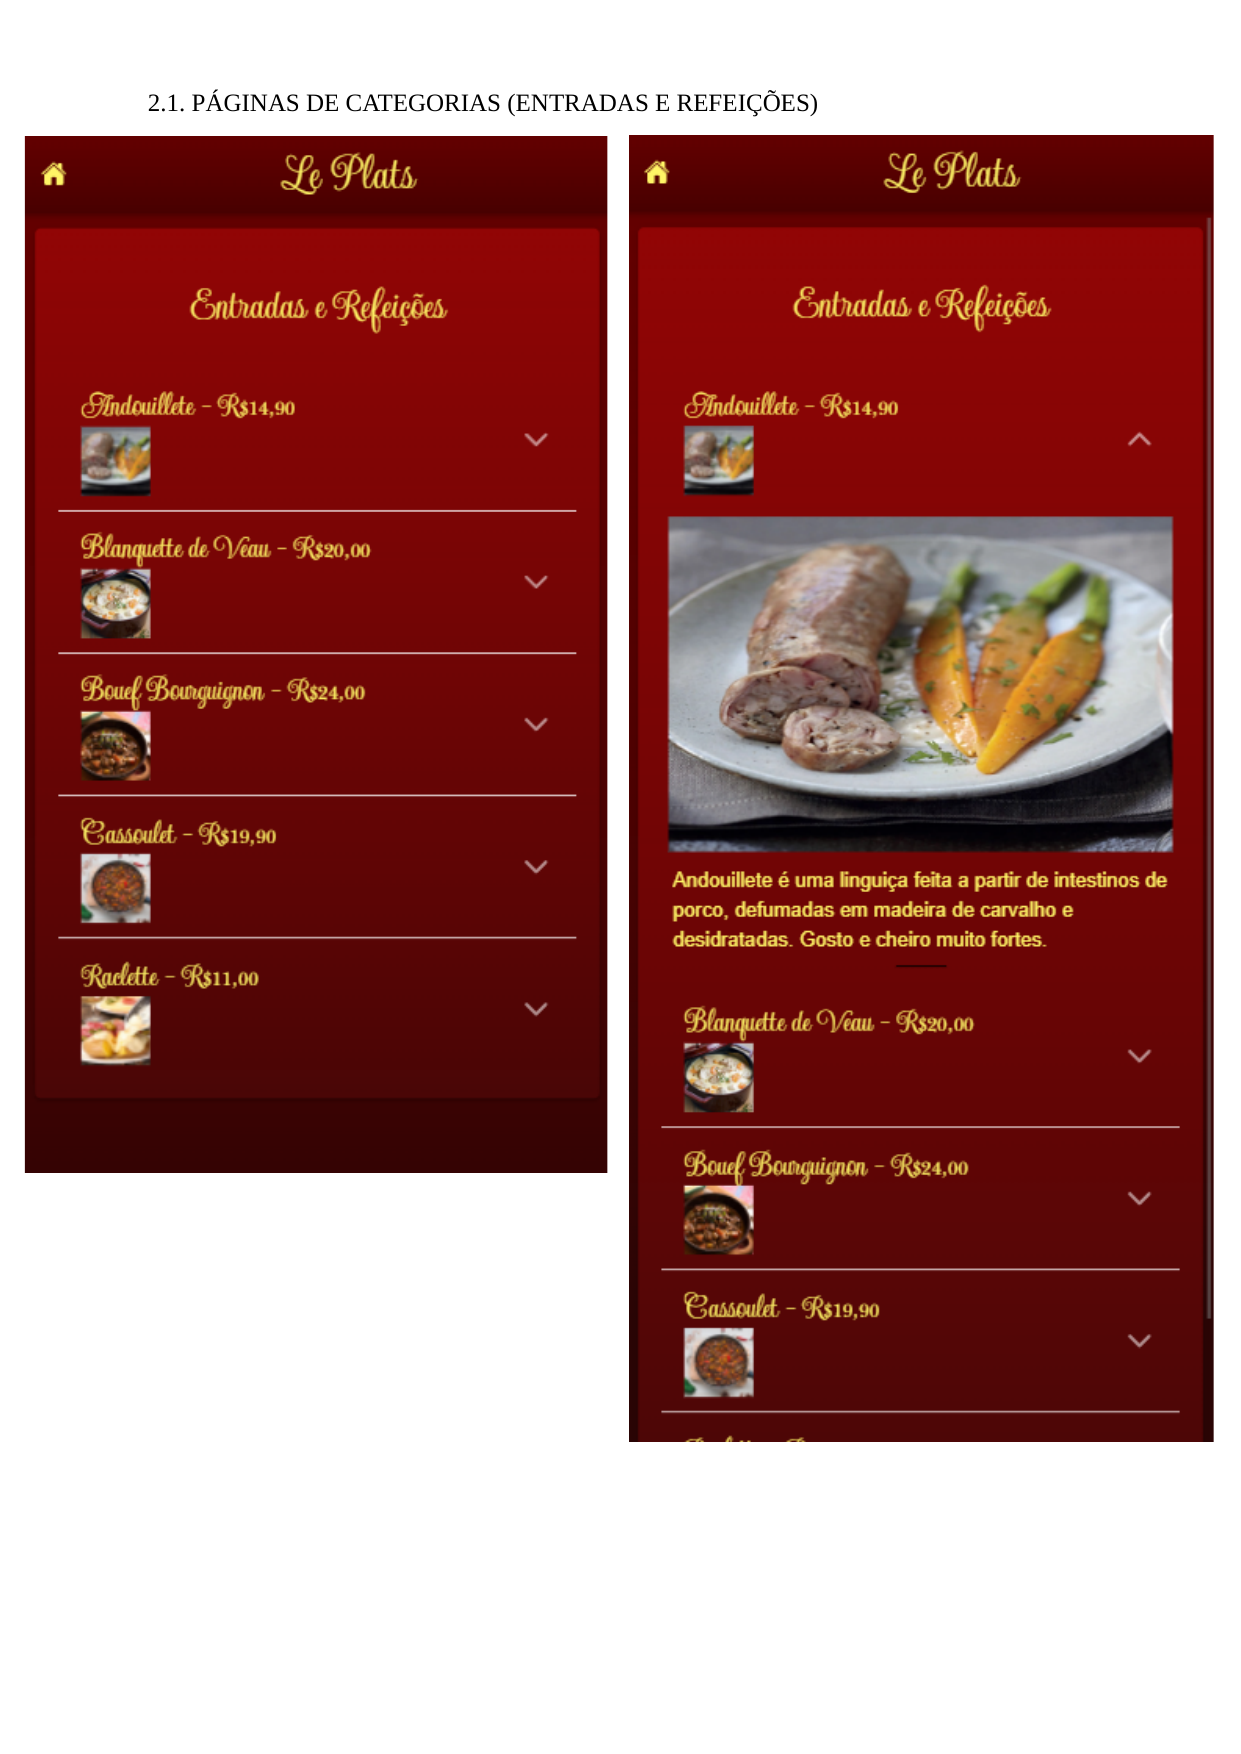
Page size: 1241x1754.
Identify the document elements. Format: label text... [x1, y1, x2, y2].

subtitle 2.1. PÁGINAS DE CATEGORIAS (ENTRADAS E REFEIÇÕES) [148, 88, 1169, 117]
picture [629, 135, 1214, 1442]
picture [24, 136, 608, 1173]
